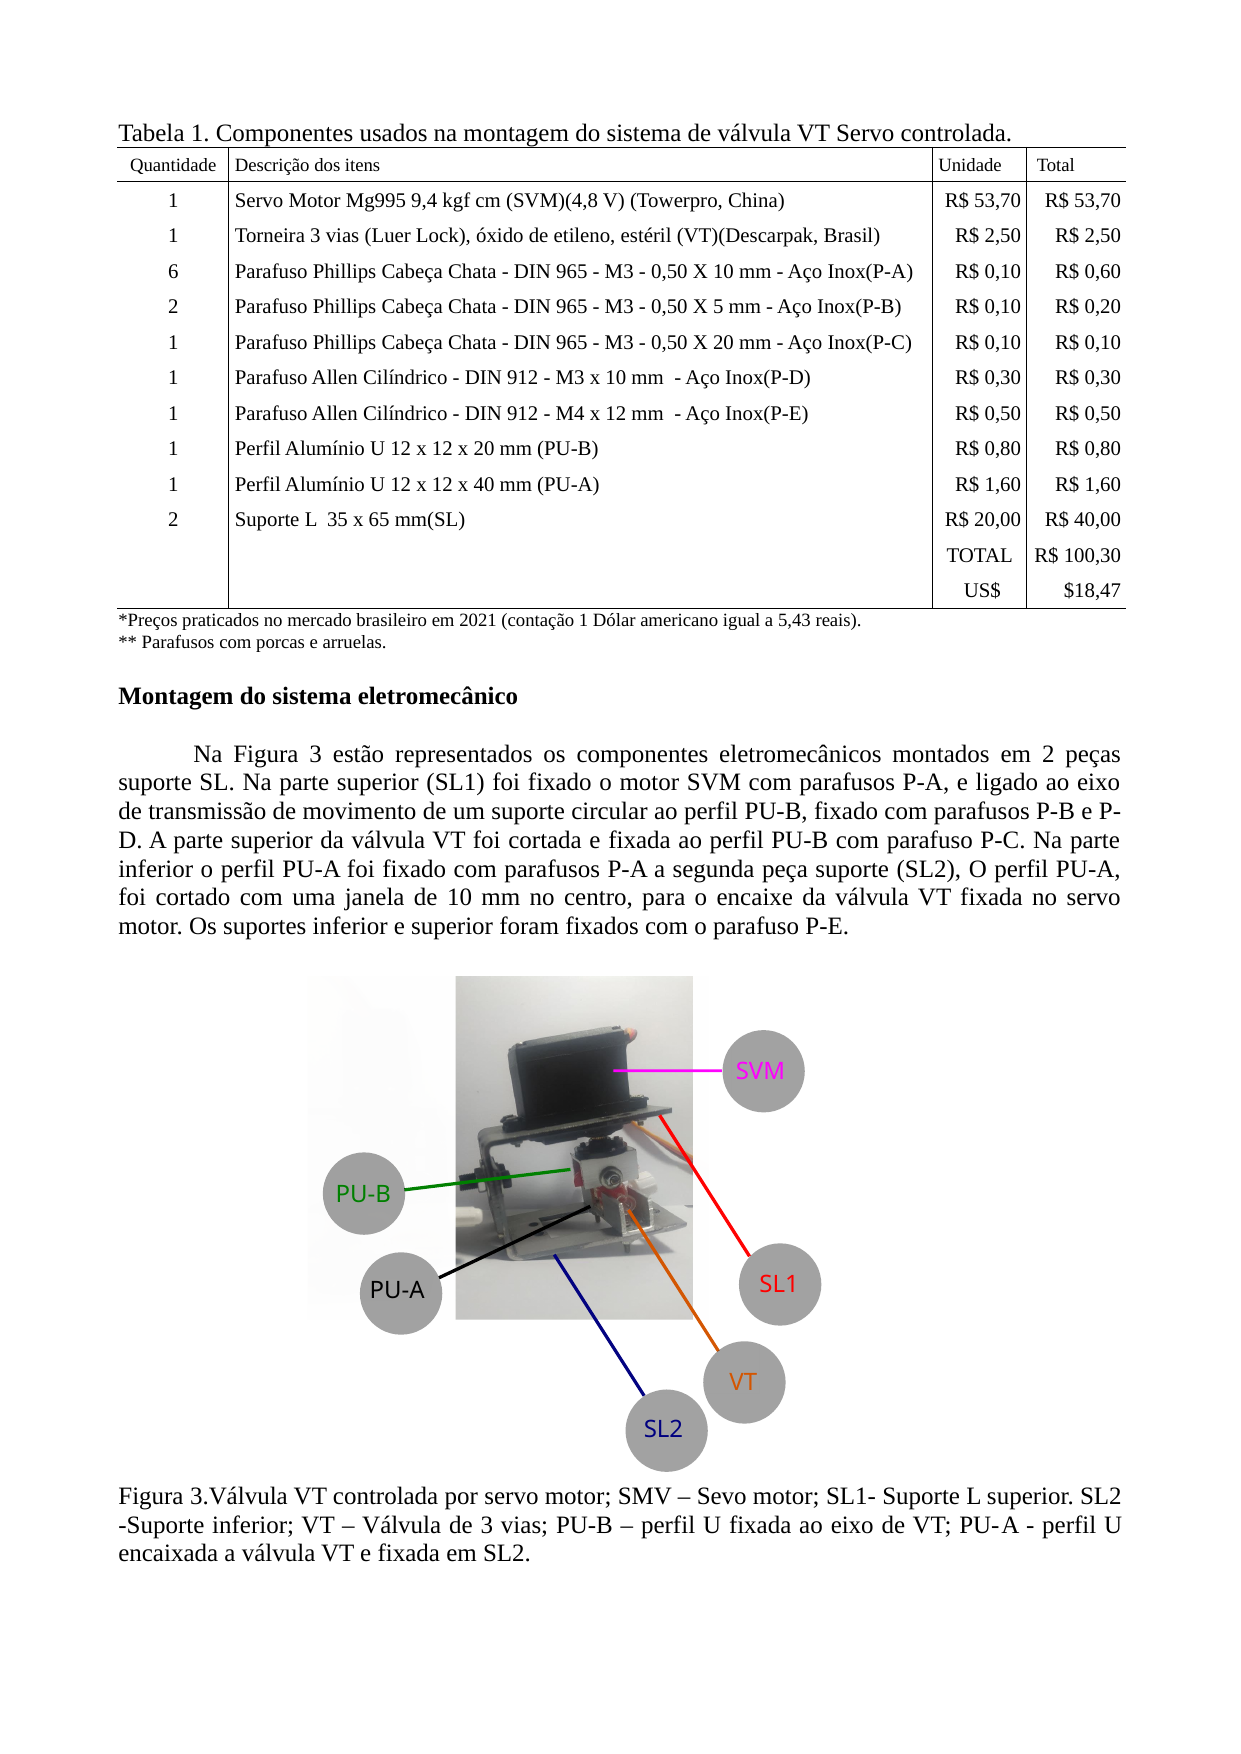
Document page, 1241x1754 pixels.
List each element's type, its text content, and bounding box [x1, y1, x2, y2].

text Tabela 1. Componentes usados na montagem do sistema de válvula VT Servo controlada. [118, 118, 1122, 147]
table_cell 1 [117, 431, 228, 466]
table_cell [229, 573, 932, 608]
table_cell R$ 1,60 [933, 466, 1026, 502]
table_cell R$ 1,60 [1027, 466, 1126, 502]
table_cell R$ 40,00 [1027, 502, 1126, 537]
table_cell Servo Motor Mg995 9,4 kgf cm (SVM)(4,8 V) (Towerpro, China) [229, 182, 932, 217]
text Na Figura 3 estão representados os componentes eletromecânicos montados em 2 peças suporte SL. Na parte superior (SL1) foi fixado o motor SVM com parafusos P-A, e ligado ao eixo de transmissão de movimento de um suporte circular ao perfil PU-B, fixado com parafusos P-B e P-D. A parte superior da válvula VT foi cortada e fixada ao perfil PU-B com parafuso P-C. Na parte inferior o perfil PU-A foi fixado com parafusos P-A a segunda peça suporte (SL2), O perfil PU-A, foi cortado com uma janela de 10 mm no centro, para o encaixe da válvula VT fixada no servo motor. Os suportes inferior e superior foram fixados com o parafuso P-E. [118, 739, 1122, 940]
table_cell Parafuso Phillips Cabeça Chata - DIN 965 - M3 - 0,50 X 10 mm - Aço Inox(P-A) [229, 253, 932, 288]
table_header Unidade [933, 148, 1026, 181]
table_cell R$ 0,10 [933, 324, 1026, 359]
table_cell R$ 20,00 [933, 502, 1026, 537]
table_cell Perfil Alumínio U 12 x 12 x 40 mm (PU-A) [229, 466, 932, 502]
table_cell R$ 53,70 [1027, 182, 1126, 217]
table_cell Torneira 3 vias (Luer Lock), óxido de etileno, estéril (VT)(Descarpak, Brasil) [229, 218, 932, 253]
table_cell Suporte L 35 x 65 mm(SL) [229, 502, 932, 537]
table_cell Parafuso Allen Cilíndrico - DIN 912 - M3 x 10 mm - Aço Inox(P-D) [229, 360, 932, 395]
table_cell R$ 0,30 [933, 360, 1026, 395]
table_cell Parafuso Phillips Cabeça Chata - DIN 965 - M3 - 0,50 X 5 mm - Aço Inox(P-B) [229, 289, 932, 324]
table_cell 1 [117, 324, 228, 359]
table_cell 2 [117, 289, 228, 324]
table_cell 2 [117, 502, 228, 537]
table_cell R$ 0,80 [1027, 431, 1126, 466]
table_header Descrição dos itens [229, 148, 932, 181]
table_cell R$ 0,30 [1027, 360, 1126, 395]
table_cell R$ 100,30 [1027, 537, 1126, 573]
table_cell R$ 0,80 [933, 431, 1026, 466]
text *Preços praticados no mercado brasileiro em 2021 (contação 1 Dólar americano igual a 5,43 reais). ** Parafusos com porcas e arruelas. [118, 609, 1122, 652]
table_cell 1 [117, 360, 228, 395]
table_cell Parafuso Phillips Cabeça Chata - DIN 965 - M3 - 0,50 X 20 mm - Aço Inox(P-C) [229, 324, 932, 359]
table_cell [117, 537, 228, 573]
table_cell $18,47 [1027, 573, 1126, 608]
table_cell R$ 0,10 [933, 253, 1026, 288]
table_cell R$ 0,50 [1027, 395, 1126, 431]
text Figura 3.Válvula VT controlada por servo motor; SMV – Sevo motor; SL1- Suporte L superior. SL2 -Suporte inferior; VT – Válvula de 3 vias; PU-B – perfil U fixada ao eixo de VT; PU-A - perfil U encaixada a válvula VT e fixada em SL2. [118, 981, 1122, 1567]
table_cell [229, 537, 932, 573]
table_cell R$ 0,20 [1027, 289, 1126, 324]
table_cell 1 [117, 218, 228, 253]
table_cell US$ [933, 573, 1026, 608]
table_cell 1 [117, 182, 228, 217]
table_cell R$ 0,10 [1027, 324, 1126, 359]
table_cell R$ 0,10 [933, 289, 1026, 324]
table_header Quantidade [117, 148, 228, 181]
table_cell R$ 53,70 [933, 182, 1026, 217]
table_cell Perfil Alumínio U 12 x 12 x 20 mm (PU-B) [229, 431, 932, 466]
table_header Total [1027, 148, 1126, 181]
table_cell R$ 2,50 [1027, 218, 1126, 253]
text Montagem do sistema eletromecânico [118, 681, 1122, 710]
table_cell R$ 0,60 [1027, 253, 1126, 288]
table_cell [117, 573, 228, 608]
table_cell R$ 0,50 [933, 395, 1026, 431]
table_cell 1 [117, 395, 228, 431]
table_cell 1 [117, 466, 228, 502]
table_cell 6 [117, 253, 228, 288]
table_cell Parafuso Allen Cilíndrico - DIN 912 - M4 x 12 mm - Aço Inox(P-E) [229, 395, 932, 431]
table_cell TOTAL [933, 537, 1026, 573]
table_cell R$ 2,50 [933, 218, 1026, 253]
